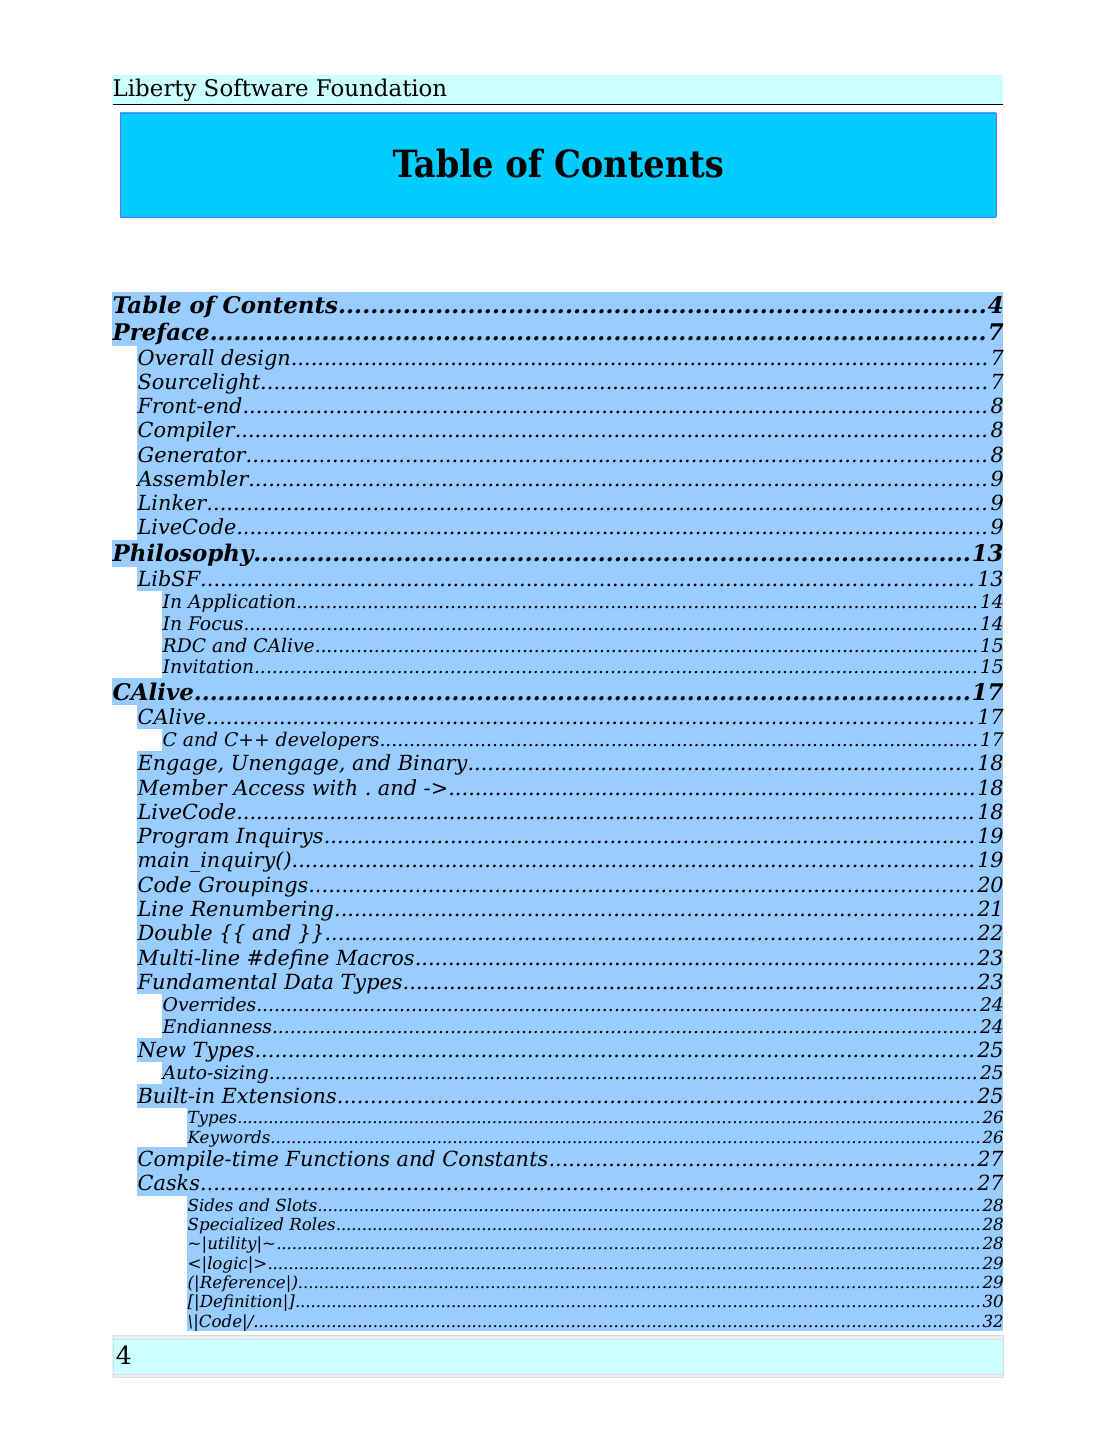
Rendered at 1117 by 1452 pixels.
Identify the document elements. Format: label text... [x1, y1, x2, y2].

text Philosophy 13 [112, 540, 1003, 567]
text [|Definition|] 30 [187, 1292, 1003, 1312]
text Line Renumbering 21 [137, 897, 1003, 921]
text Engage, Unengage, and Binary 18 [137, 751, 1003, 776]
text Types 26 [187, 1108, 1003, 1128]
text Built-in Extensions 25 [137, 1084, 1003, 1108]
text Multi-line #define Macros 23 [137, 946, 1003, 970]
text Sourcelight 7 [137, 370, 1003, 394]
text In Application 14 [162, 591, 1003, 613]
text Code Groupings 20 [137, 873, 1003, 897]
text main_inquiry() 19 [137, 848, 1003, 873]
text LibSF 13 [137, 567, 1003, 591]
text LiveCode 18 [137, 800, 1003, 824]
text Invitation 15 [162, 656, 1003, 678]
text <|logic|> 29 [187, 1254, 1003, 1273]
text Compiler 8 [137, 418, 1003, 443]
text Preface 7 [112, 319, 1003, 346]
text RDC and CAlive 15 [162, 634, 1003, 656]
text Overall design 7 [137, 346, 1003, 370]
text Program Inquirys 19 [137, 824, 1003, 848]
text Double {{ and }} 22 [137, 921, 1003, 946]
text LiveCode 9 [137, 515, 1003, 540]
text Table of Contents 4 [112, 292, 1003, 319]
text Linker 9 [137, 491, 1003, 515]
text Overrides 24 [162, 994, 1003, 1016]
text CAlive 17 [112, 678, 1003, 705]
text In Focus 14 [162, 613, 1003, 634]
text ~|utility|~ 28 [187, 1234, 1003, 1254]
text Compile-time Functions and Constants 27 [137, 1147, 1003, 1171]
text Front-end 8 [137, 394, 1003, 418]
text New Types 25 [137, 1038, 1003, 1062]
text Endianness 24 [162, 1016, 1003, 1038]
text Sides and Slots 28 [187, 1196, 1003, 1215]
text Keywords 26 [187, 1128, 1003, 1147]
text Generator 8 [137, 443, 1003, 467]
text C and C++ developers 17 [162, 729, 1003, 751]
text (|Reference|) 29 [187, 1273, 1003, 1292]
text CAlive 17 [137, 705, 1003, 729]
text Auto-sizing 25 [162, 1062, 1003, 1084]
text Specialized Roles 28 [187, 1215, 1003, 1234]
text Member Access with . and -> 18 [137, 776, 1003, 800]
title Table of Contents [121, 114, 996, 217]
text Assembler 9 [137, 467, 1003, 491]
text \|Code|/ 32 [187, 1312, 1003, 1331]
text Casks 27 [137, 1171, 1003, 1196]
text Fundamental Data Types 23 [137, 970, 1003, 994]
